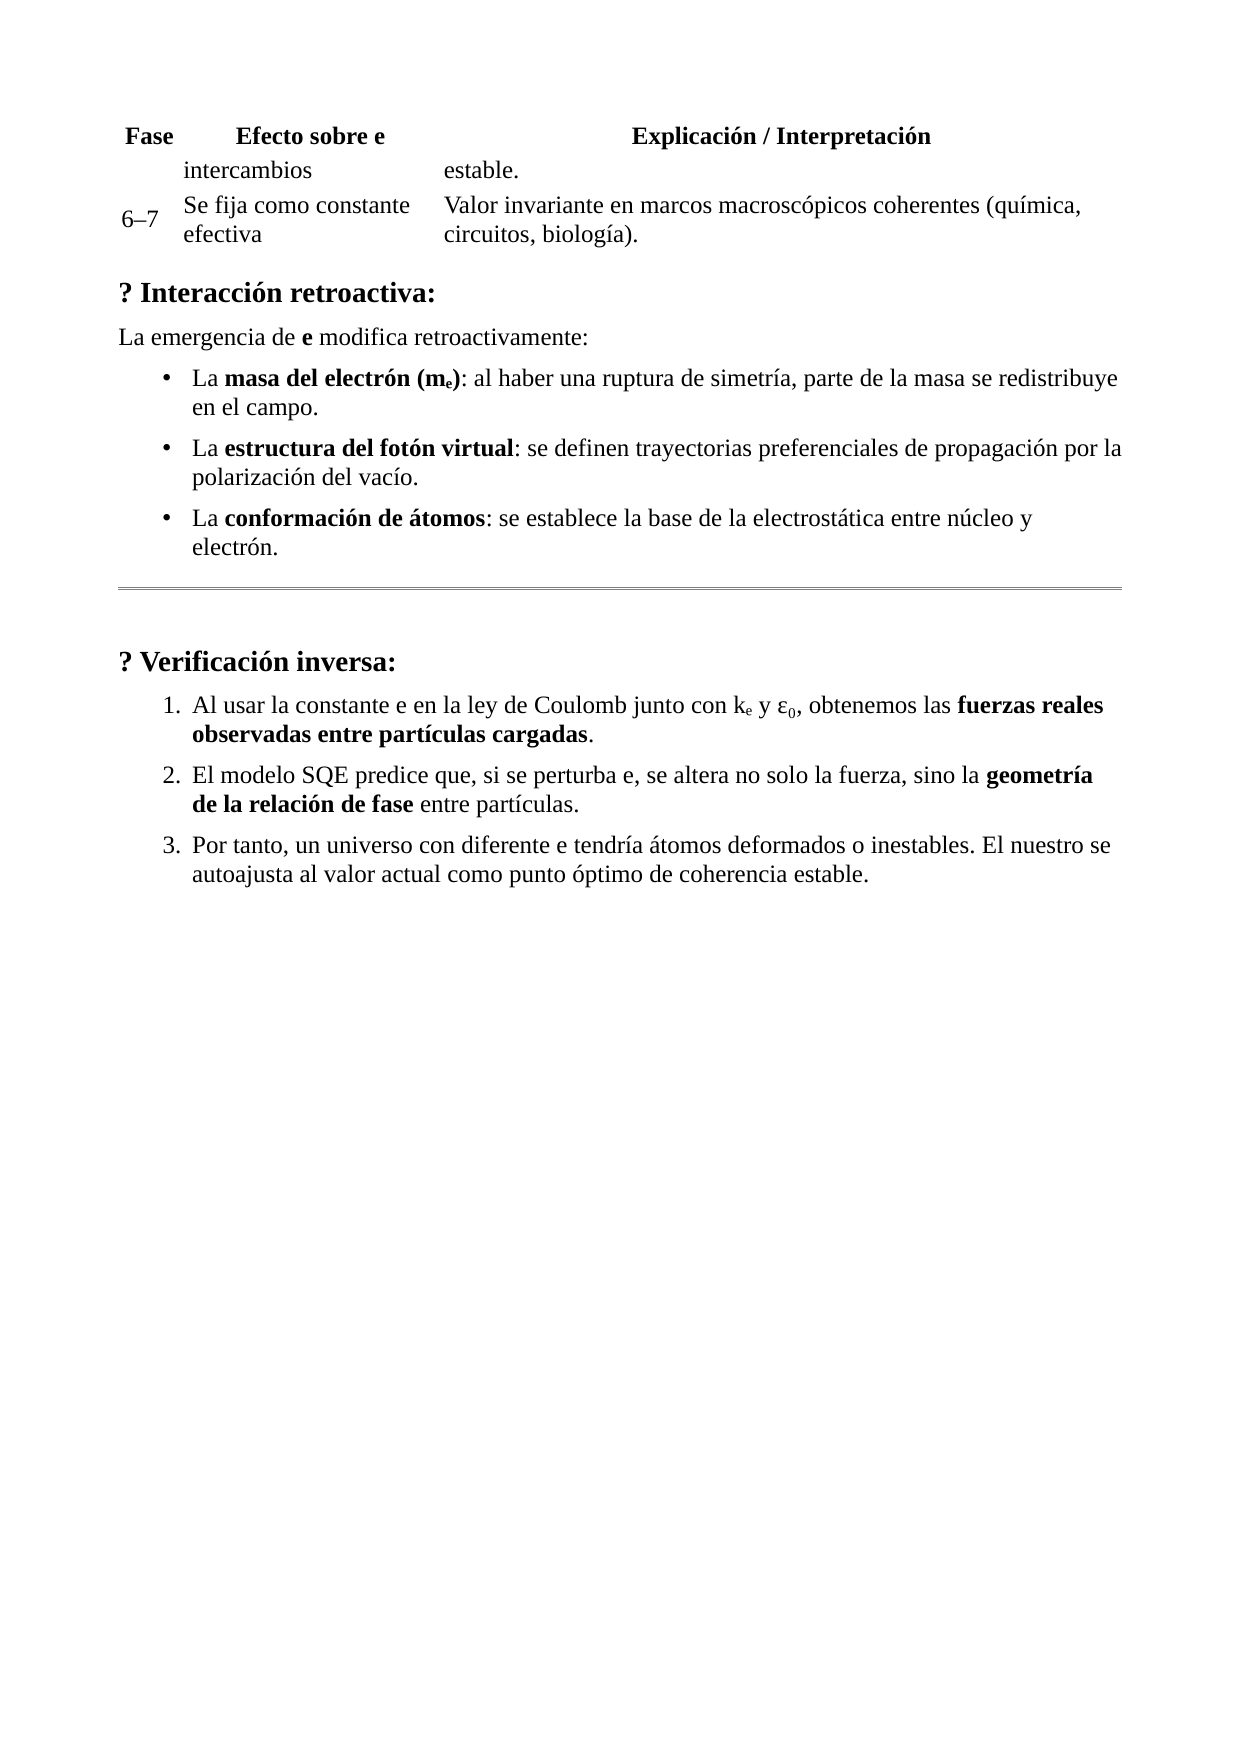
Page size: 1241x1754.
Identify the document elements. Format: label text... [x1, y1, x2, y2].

list Por tanto, un universo con diferente e tendría átomos deformados o inestables. El nuestro se autoajusta al valor actual como punto óptimo de coherencia estable. [162, 830, 1122, 888]
table_cell 6–7 [118, 187, 180, 251]
list El modelo SQE predice que, si se perturba e, se altera no solo la fuerza, sino la geometría de la relación de fase entre partículas. [162, 760, 1122, 818]
table_header Explicación / Interpretación [441, 118, 1122, 153]
list La estructura del fotón virtual: se definen trayectorias preferenciales de propagación por la polarización del vacío. [162, 433, 1122, 490]
table_cell [118, 153, 180, 187]
table_header Efecto sobre e [180, 118, 441, 153]
subtitle ? Interacción retroactiva: [118, 276, 1122, 309]
table_cell Valor invariante en marcos macroscópicos coherentes (química, circuitos, biología). [441, 187, 1122, 251]
table_cell estable. [441, 153, 1122, 187]
text La emergencia de e modifica retroactivamente: [118, 322, 1122, 350]
subtitle ? Verificación inversa: [118, 644, 1122, 678]
list Al usar la constante e en la ley de Coulomb junto con kₑ y ε₀, obtenemos las fuerzas reales observadas entre partículas cargadas. [162, 690, 1122, 748]
table_cell Se fija como constante efectiva [180, 187, 441, 251]
list La masa del electrón (mₑ): al haber una ruptura de simetría, parte de la masa se redistribuye en el campo. [162, 363, 1122, 420]
table_cell intercambios [180, 153, 441, 187]
list La conformación de átomos: se establece la base de la electrostática entre núcleo y electrón. [162, 503, 1122, 560]
table_header Fase [118, 118, 180, 153]
